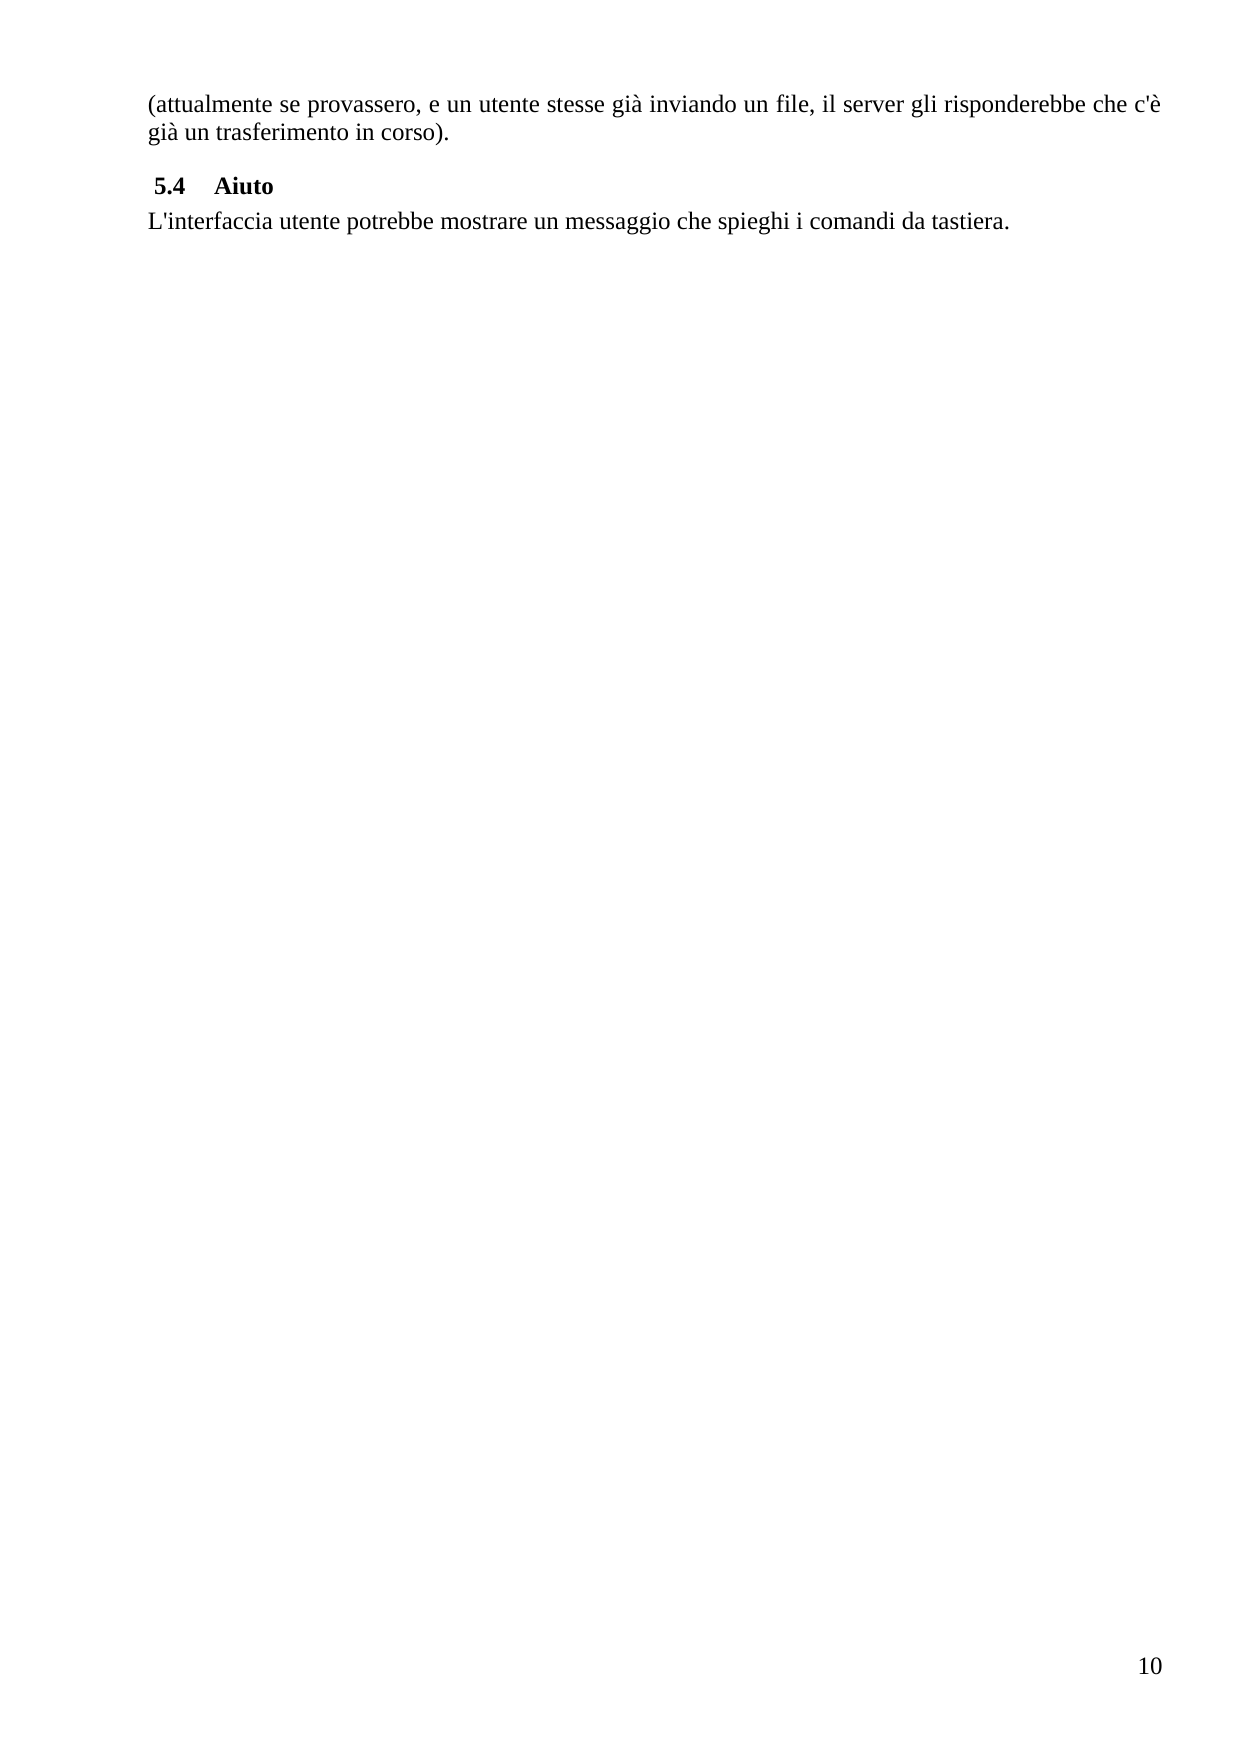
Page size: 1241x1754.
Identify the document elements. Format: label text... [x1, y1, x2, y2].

text L'interfaccia utente potrebbe mostrare un messaggio che spieghi i comandi da tastiera. [148, 206, 1162, 235]
text (attualmente se provassero, e un utente stesse già inviando un file, il server gli risponderebbe che c'è già un trasferimento in corso). [148, 89, 1162, 146]
subtitle Aiuto [148, 171, 1162, 200]
